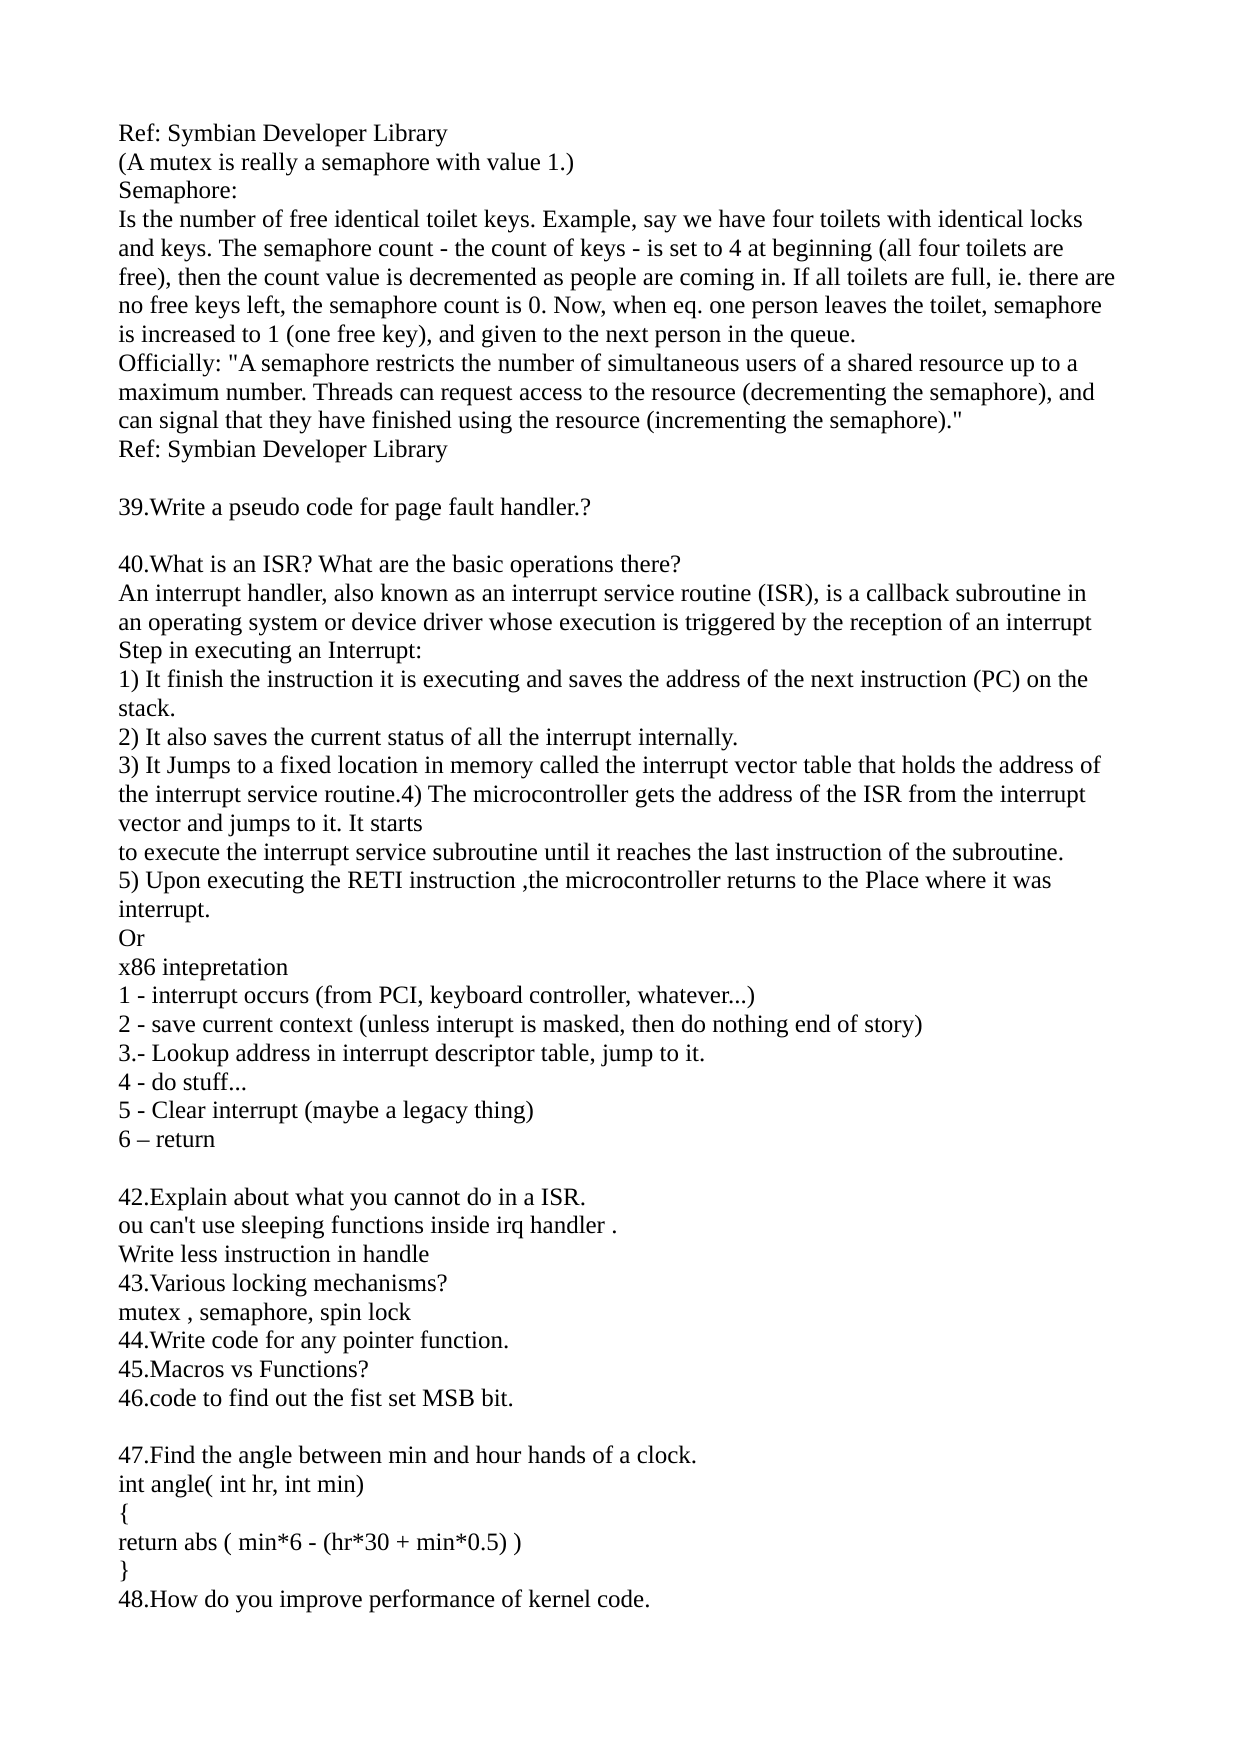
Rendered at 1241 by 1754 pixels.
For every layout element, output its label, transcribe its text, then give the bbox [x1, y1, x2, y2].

text mutex , semaphore, spin lock [118, 1297, 1122, 1326]
text the interrupt service routine.4) The microcontroller gets the address of the ISR from the interrupt vector and jumps to it. It starts [118, 779, 1122, 837]
text int angle( int hr, int min) [118, 1469, 1122, 1498]
text Write less instruction in handle [118, 1239, 1122, 1268]
text 44.Write code for any pointer function. [118, 1326, 1122, 1354]
text an operating system or device driver whose execution is triggered by the reception of an interrupt [118, 607, 1122, 636]
text 48.How do you improve performance of kernel code. [118, 1584, 1122, 1613]
text 3) It Jumps to a fixed location in memory called the interrupt vector table that holds the address of [118, 751, 1122, 779]
text 2 - save current context (unless interupt is masked, then do nothing end of story) [118, 1009, 1122, 1038]
text return abs ( min*6 - (hr*30 + min*0.5) ) [118, 1527, 1122, 1556]
text stack. [118, 693, 1122, 722]
text 1 - interrupt occurs (from PCI, keyboard controller, whatever...) [118, 981, 1122, 1009]
text Step in executing an Interrupt: [118, 636, 1122, 664]
text 2) It also saves the current status of all the interrupt internally. [118, 722, 1122, 751]
text Ref: Symbian Developer Library [118, 118, 1122, 147]
text maximum number. Threads can request access to the resource (decrementing the semaphore), and [118, 377, 1122, 406]
text interrupt. [118, 894, 1122, 923]
text 6 – return [118, 1124, 1122, 1153]
text 45.Macros vs Functions? [118, 1354, 1122, 1383]
text An interrupt handler, also known as an interrupt service routine (ISR), is a callback subroutine in [118, 578, 1122, 607]
text to execute the interrupt service subroutine until it reaches the last instruction of the subroutine. [118, 837, 1122, 866]
text Ref: Symbian Developer Library [118, 434, 1122, 463]
text (A mutex is really a semaphore with value 1.) [118, 147, 1122, 176]
text 3.- Lookup address in interrupt descriptor table, jump to it. [118, 1038, 1122, 1067]
text Is the number of free identical toilet keys. Example, say we have four toilets with identical locks and keys. The semaphore count - the count of keys - is set to 4 at beginning (all four toilets are free), then the count value is decremented as people are coming in. If all toilets are full, ie. there are no free keys left, the semaphore count is 0. Now, when eq. one person leaves the toilet, semaphore is increased to 1 (one free key), and given to the next person in the queue. [118, 204, 1122, 348]
text can signal that they have finished using the resource (incrementing the semaphore)." [118, 406, 1122, 434]
text { [118, 1498, 1122, 1527]
text 46.code to find out the fist set MSB bit. [118, 1383, 1122, 1412]
text 5) Upon executing the RETI instruction ,the microcontroller returns to the Place where it was [118, 866, 1122, 894]
text } [118, 1556, 1122, 1584]
text Or [118, 923, 1122, 952]
text 43.Various locking mechanisms? [118, 1268, 1122, 1297]
text 42.Explain about what you cannot do in a ISR. [118, 1182, 1122, 1211]
text 1) It finish the instruction it is executing and saves the address of the next instruction (PC) on the [118, 664, 1122, 693]
text 39.Write a pseudo code for page fault handler.? [118, 492, 1122, 521]
text 4 - do stuff... [118, 1067, 1122, 1096]
text 5 - Clear interrupt (maybe a legacy thing) [118, 1096, 1122, 1124]
text ou can't use sleeping functions inside irq handler . [118, 1211, 1122, 1239]
text Officially: "A semaphore restricts the number of simultaneous users of a shared resource up to a [118, 348, 1122, 377]
text 40.What is an ISR? What are the basic operations there? [118, 549, 1122, 578]
text 47.Find the angle between min and hour hands of a clock. [118, 1441, 1122, 1469]
text x86 intepretation [118, 952, 1122, 981]
text Semaphore: [118, 176, 1122, 204]
